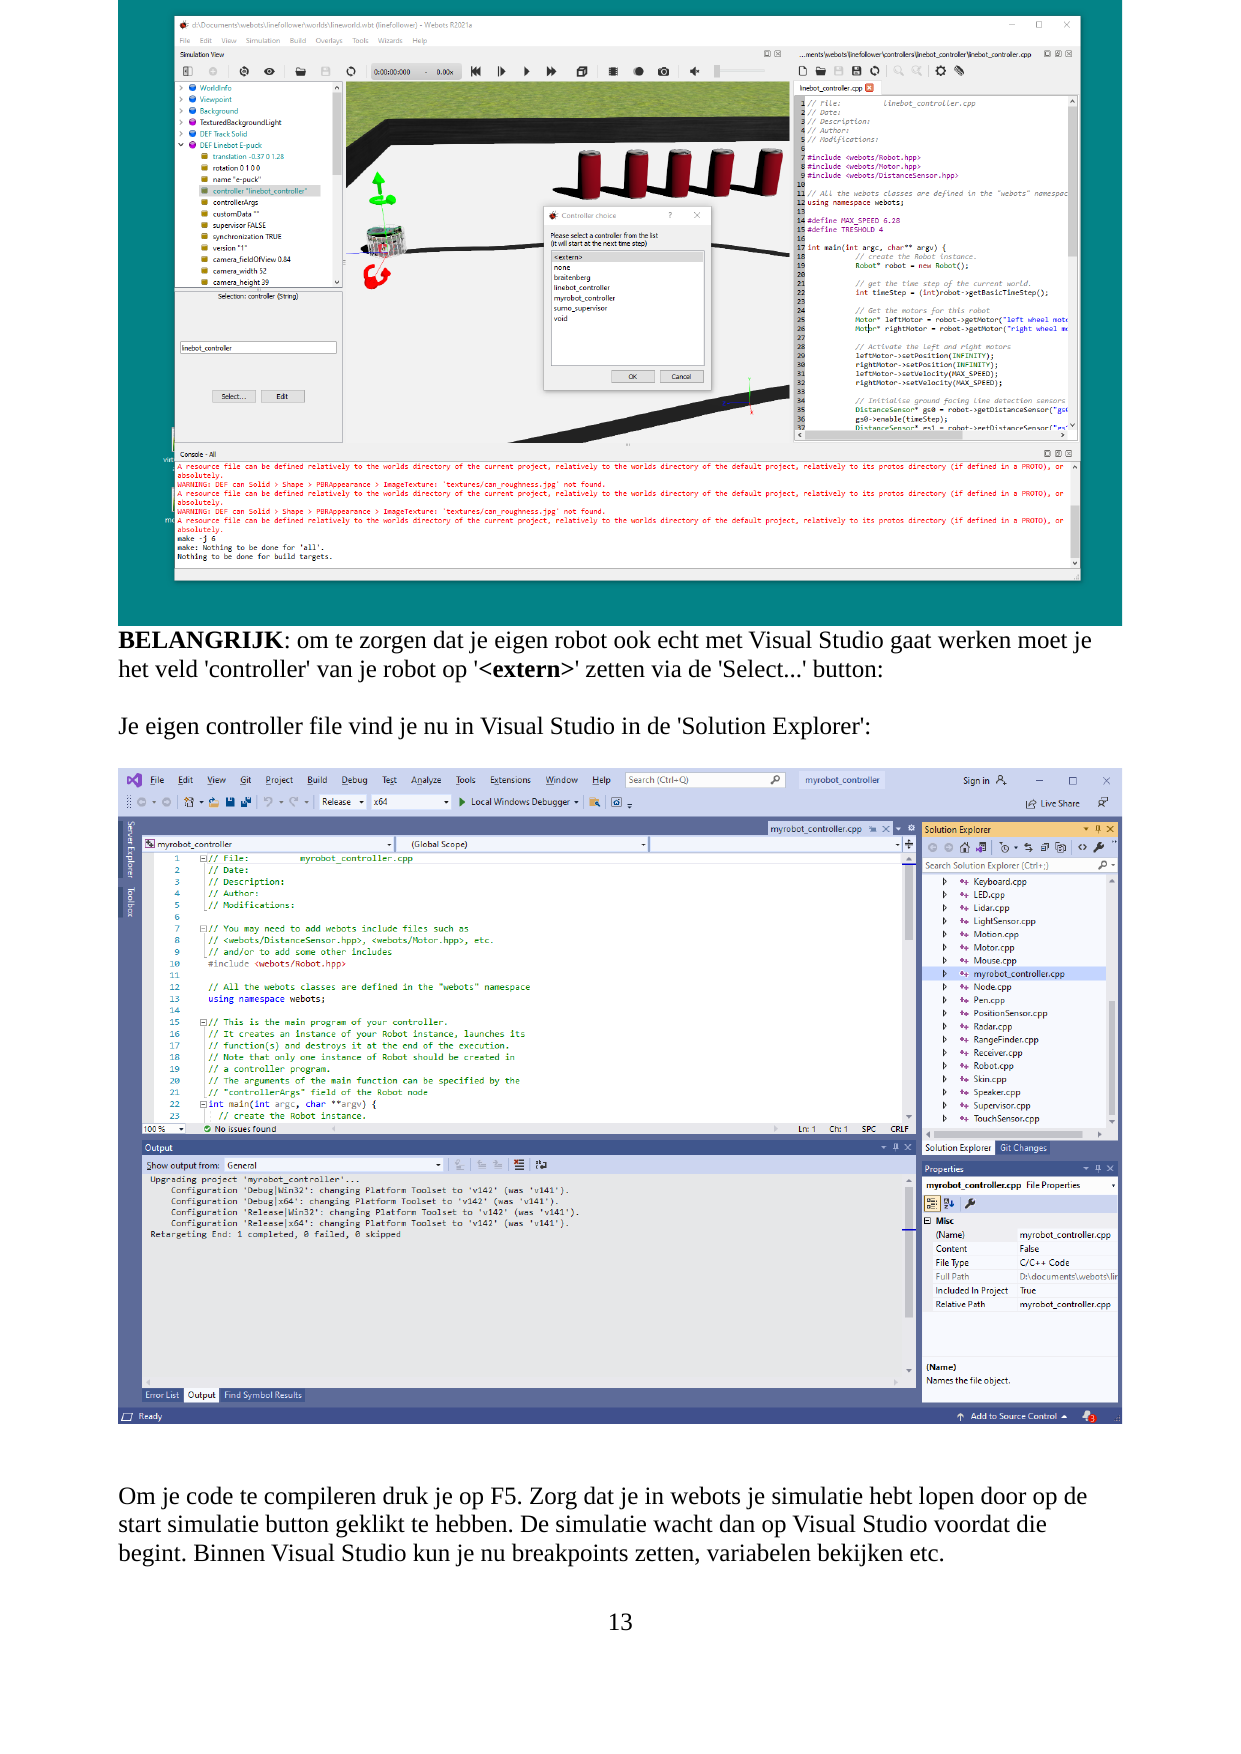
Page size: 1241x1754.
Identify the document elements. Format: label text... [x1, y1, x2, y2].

picture [118, 768, 1123, 1424]
text Om je code te compileren druk je op F5. Zorg dat je in webots je simulatie hebt lopen door op de start simulatie button geklikt te hebben. De simulatie wacht dan op Visual Studio voordat die begint. Binnen Visual Studio kun je nu breakpoints zetten, variabelen bekijken etc. [118, 1481, 1122, 1567]
picture [118, 0, 1123, 626]
text BELANGRIJK: om te zorgen dat je eigen robot ook echt met Visual Studio gaat werken moet je het veld 'controller' van je robot op '<extern>' zetten via de 'Select...' button: [118, 626, 1122, 683]
text Je eigen controller file vind je nu in Visual Studio in de 'Solution Explorer': [118, 711, 1122, 740]
